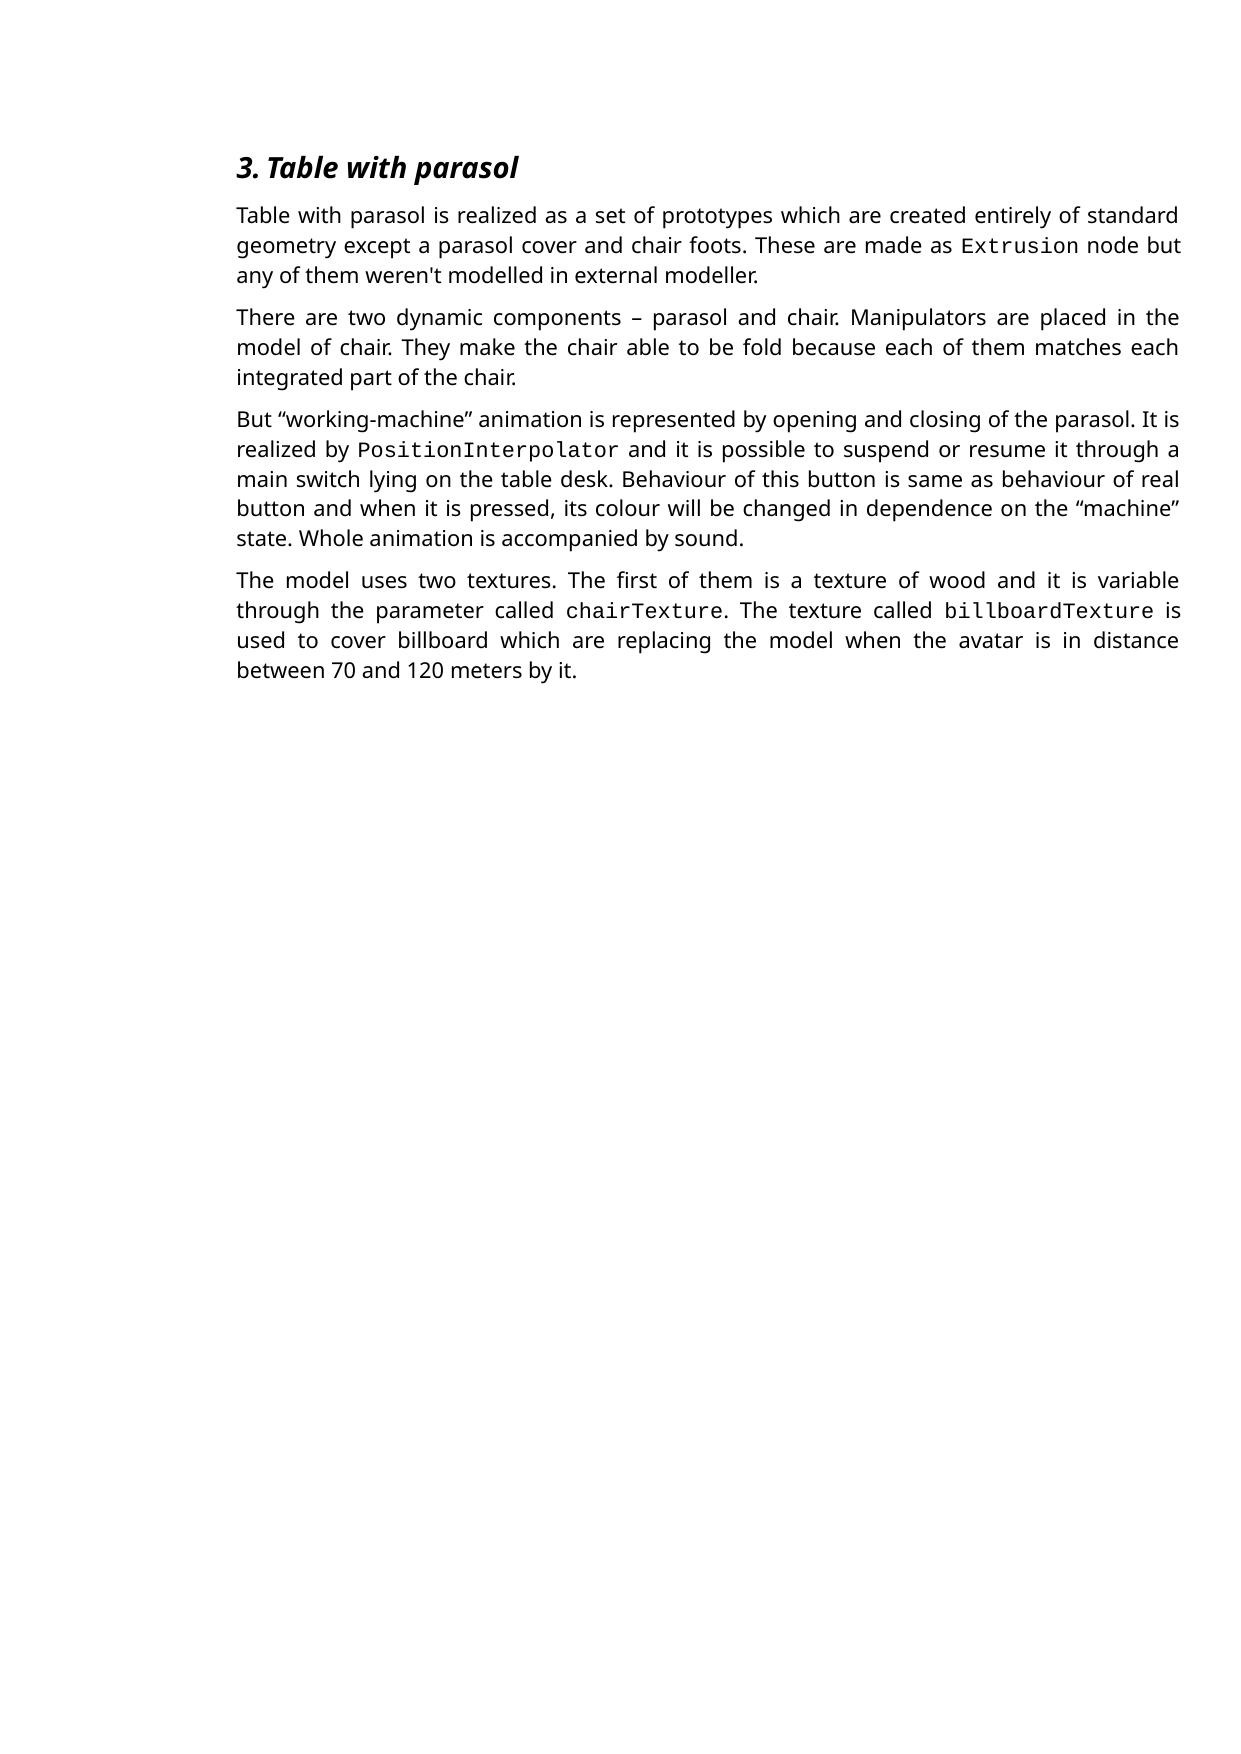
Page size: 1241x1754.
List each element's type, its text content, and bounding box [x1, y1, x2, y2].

text Table with parasol is realized as a set of prototypes which are created entirely of standard geometry except a parasol cover and chair foots. These are made as Extrusion node but any of them weren't modelled in external modeller. [236, 200, 1181, 289]
text There are two dynamic components – parasol and chair. Manipulators are placed in the model of chair. They make the chair able to be fold because each of them matches each integrated part of the chair. [236, 302, 1181, 391]
text But “working-machine” animation is represented by opening and closing of the parasol. It is realized by PositionInterpolator and it is possible to suspend or resume it through a main switch lying on the table desk. Behaviour of this button is same as behaviour of real button and when it is pressed, its colour will be changed in dependence on the “machine” state. Whole animation is accompanied by sound. [236, 404, 1181, 553]
subtitle Table with parasol [236, 148, 1181, 187]
text The model uses two textures. The first of them is a texture of wood and it is variable through the parameter called chairTexture. The texture called billboardTexture is used to cover billboard which are replacing the model when the avatar is in distance between 70 and 120 meters by it. [236, 565, 1181, 685]
